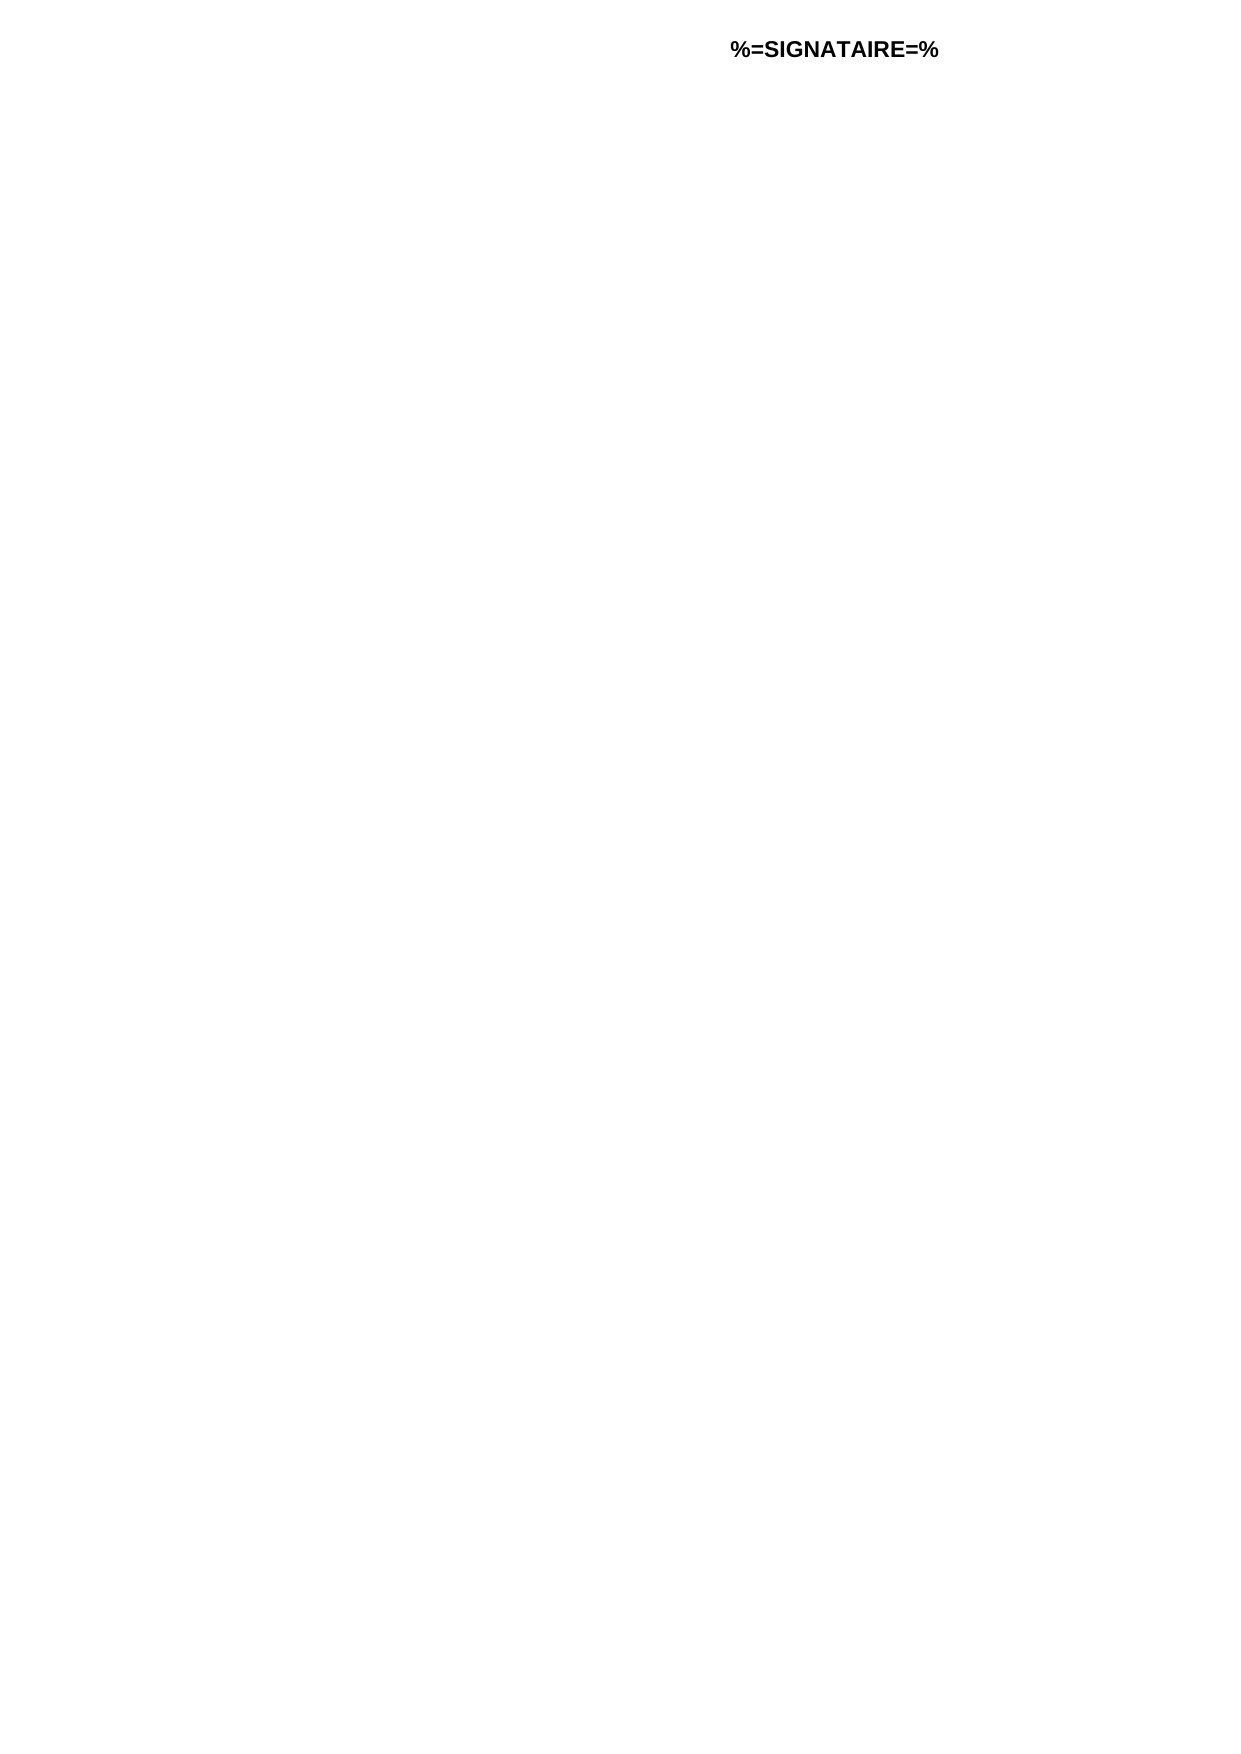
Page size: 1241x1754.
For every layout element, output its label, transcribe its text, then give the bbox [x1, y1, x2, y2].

table_header %=SIGNATAIRE=% [547, 36, 1122, 62]
table_header [118, 36, 547, 62]
